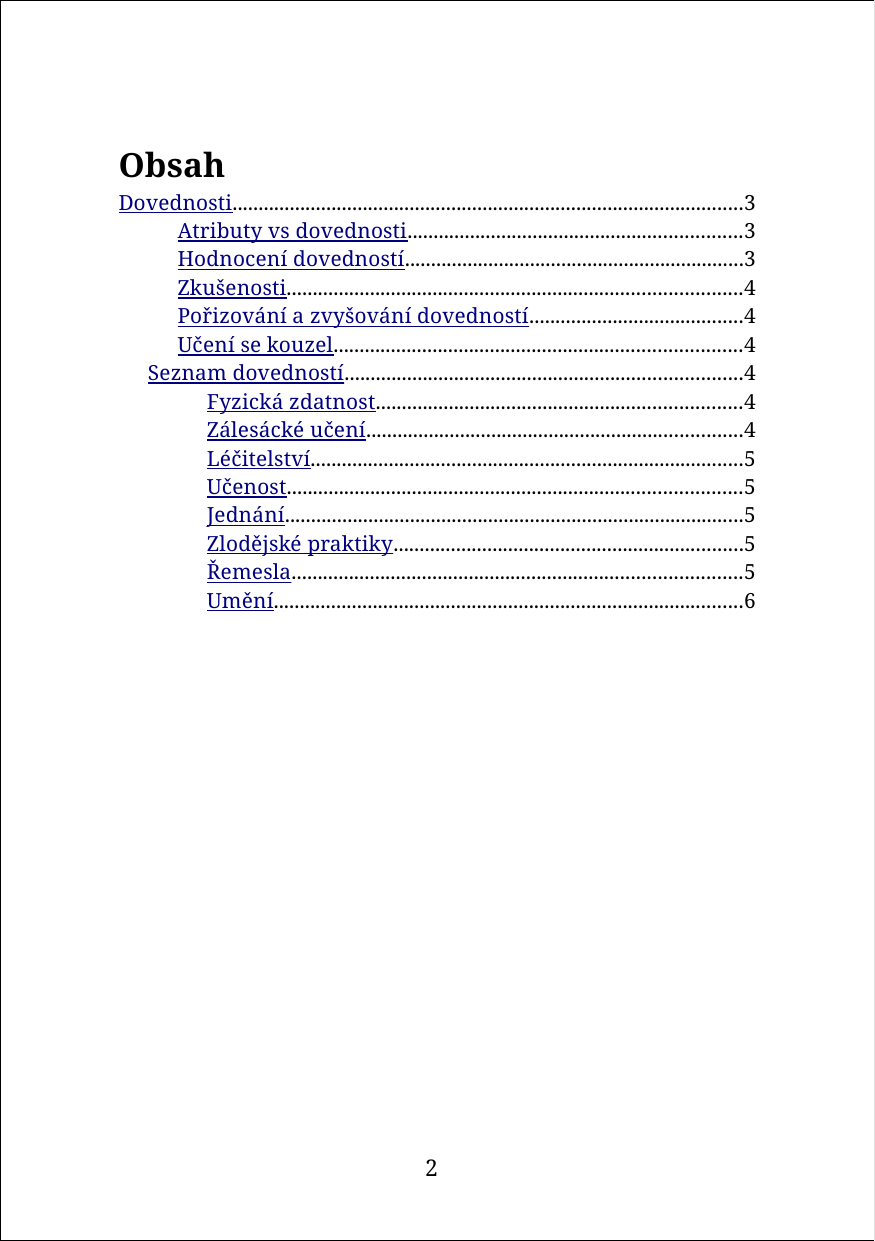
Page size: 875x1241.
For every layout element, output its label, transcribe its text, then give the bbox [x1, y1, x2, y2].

text Jednání 5 [207, 501, 756, 529]
subtitle Obsah [118, 142, 756, 188]
text Umění 6 [207, 586, 756, 614]
text Léčitelství 5 [207, 444, 756, 472]
text Učenost 5 [207, 472, 756, 501]
text Zlodějské praktiky 5 [207, 529, 756, 557]
text Zálesácké učení 4 [207, 415, 756, 444]
text Zkušenosti 4 [177, 273, 756, 301]
text Řemesla 5 [207, 557, 756, 586]
text Hodnocení dovedností 3 [177, 244, 756, 273]
text Atributy vs dovednosti 3 [177, 216, 756, 244]
text Dovednosti 3 [118, 188, 756, 216]
text Fyzická zdatnost 4 [207, 387, 756, 415]
text Učení se kouzel 4 [177, 330, 756, 358]
text Pořizování a zvyšování dovedností 4 [177, 301, 756, 330]
text Seznam dovedností 4 [148, 358, 756, 387]
